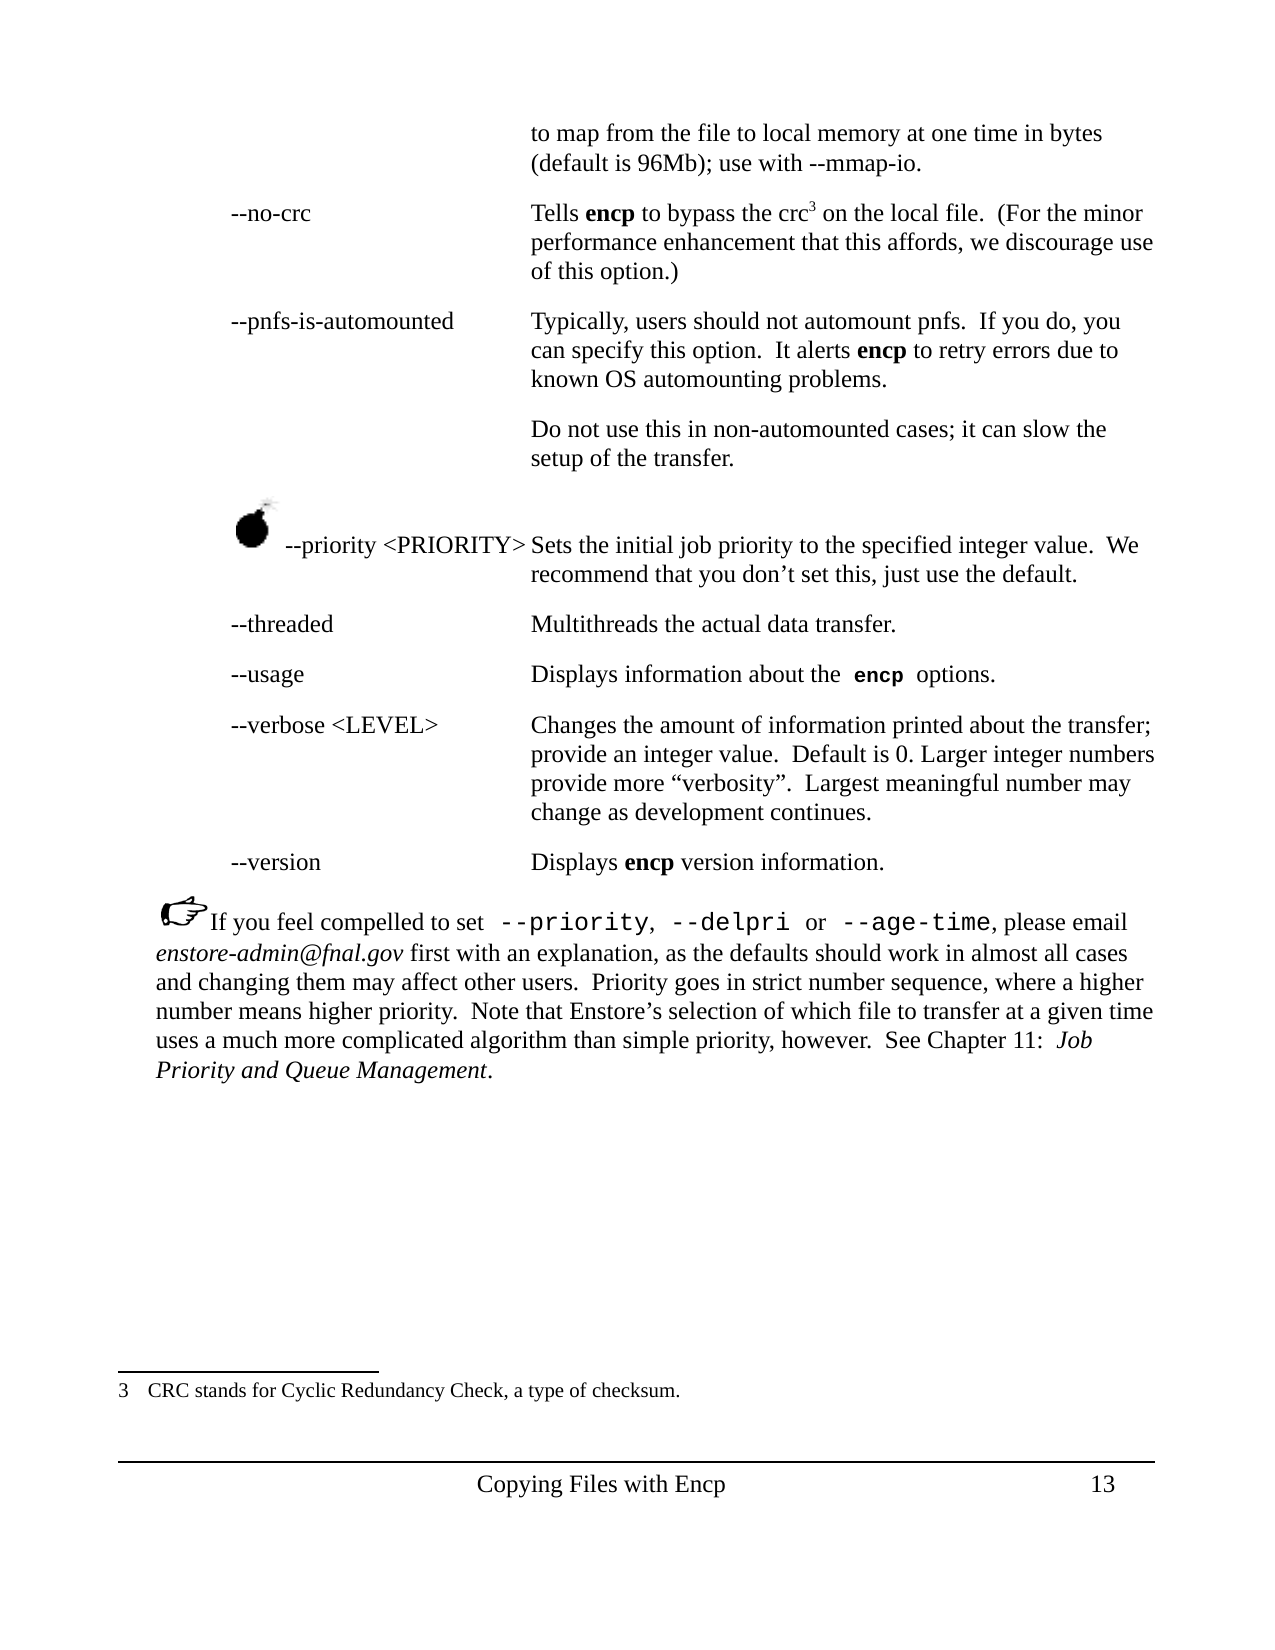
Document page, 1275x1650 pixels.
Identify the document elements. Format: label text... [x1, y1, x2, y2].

text --verbose <LEVEL> Changes the amount of information printed about the transfer; provide an integer value. Default is 0. Larger integer numbers provide more “verbosity”. Largest meaningful number may change as development continues. [231, 709, 1157, 826]
text CRC stands for Cyclic Redundancy Check, a type of checksum. [118, 1378, 1157, 1402]
text to map from the file to local memory at one time in bytes (default is 96Mb); use with --mmap-io. [231, 118, 1157, 176]
text --priority <PRIORITY> Sets the initial job priority to the specified integer value. We recommend that you don’t set this, just use the default. [231, 493, 1157, 588]
text --usage Displays information about the encp options. [231, 659, 1157, 688]
text If you feel compelled to set --priority, --delpri or --age-time, please email enstore-admin@fnal.gov first with an explanation, as the defaults should work in almost all cases and changing them may affect other users. Priority goes in strict number sequence, where a higher number means higher priority. Note that Enstore’s selection of which file to transfer at a given time uses a much more complicated algorithm than simple priority, however. See Chapter 11: Job Priority and Queue Management. [156, 893, 1157, 1083]
text --threaded Multithreads the actual data transfer. [231, 609, 1157, 638]
text --version Displays encp version information. [231, 847, 1157, 876]
text --pnfs-is-automounted Typically, users should not automount pnfs. If you do, you can specify this option. It alerts encp to retry errors due to known OS automounting problems. [231, 306, 1157, 393]
text --no-crc Tells encp to bypass the crc on the local file. (For the minor performance enhancement that this affords, we discourage use of this option.) [231, 197, 1157, 285]
text Do not use this in non-automounted cases; it can slow the setup of the transfer. [231, 414, 1157, 472]
